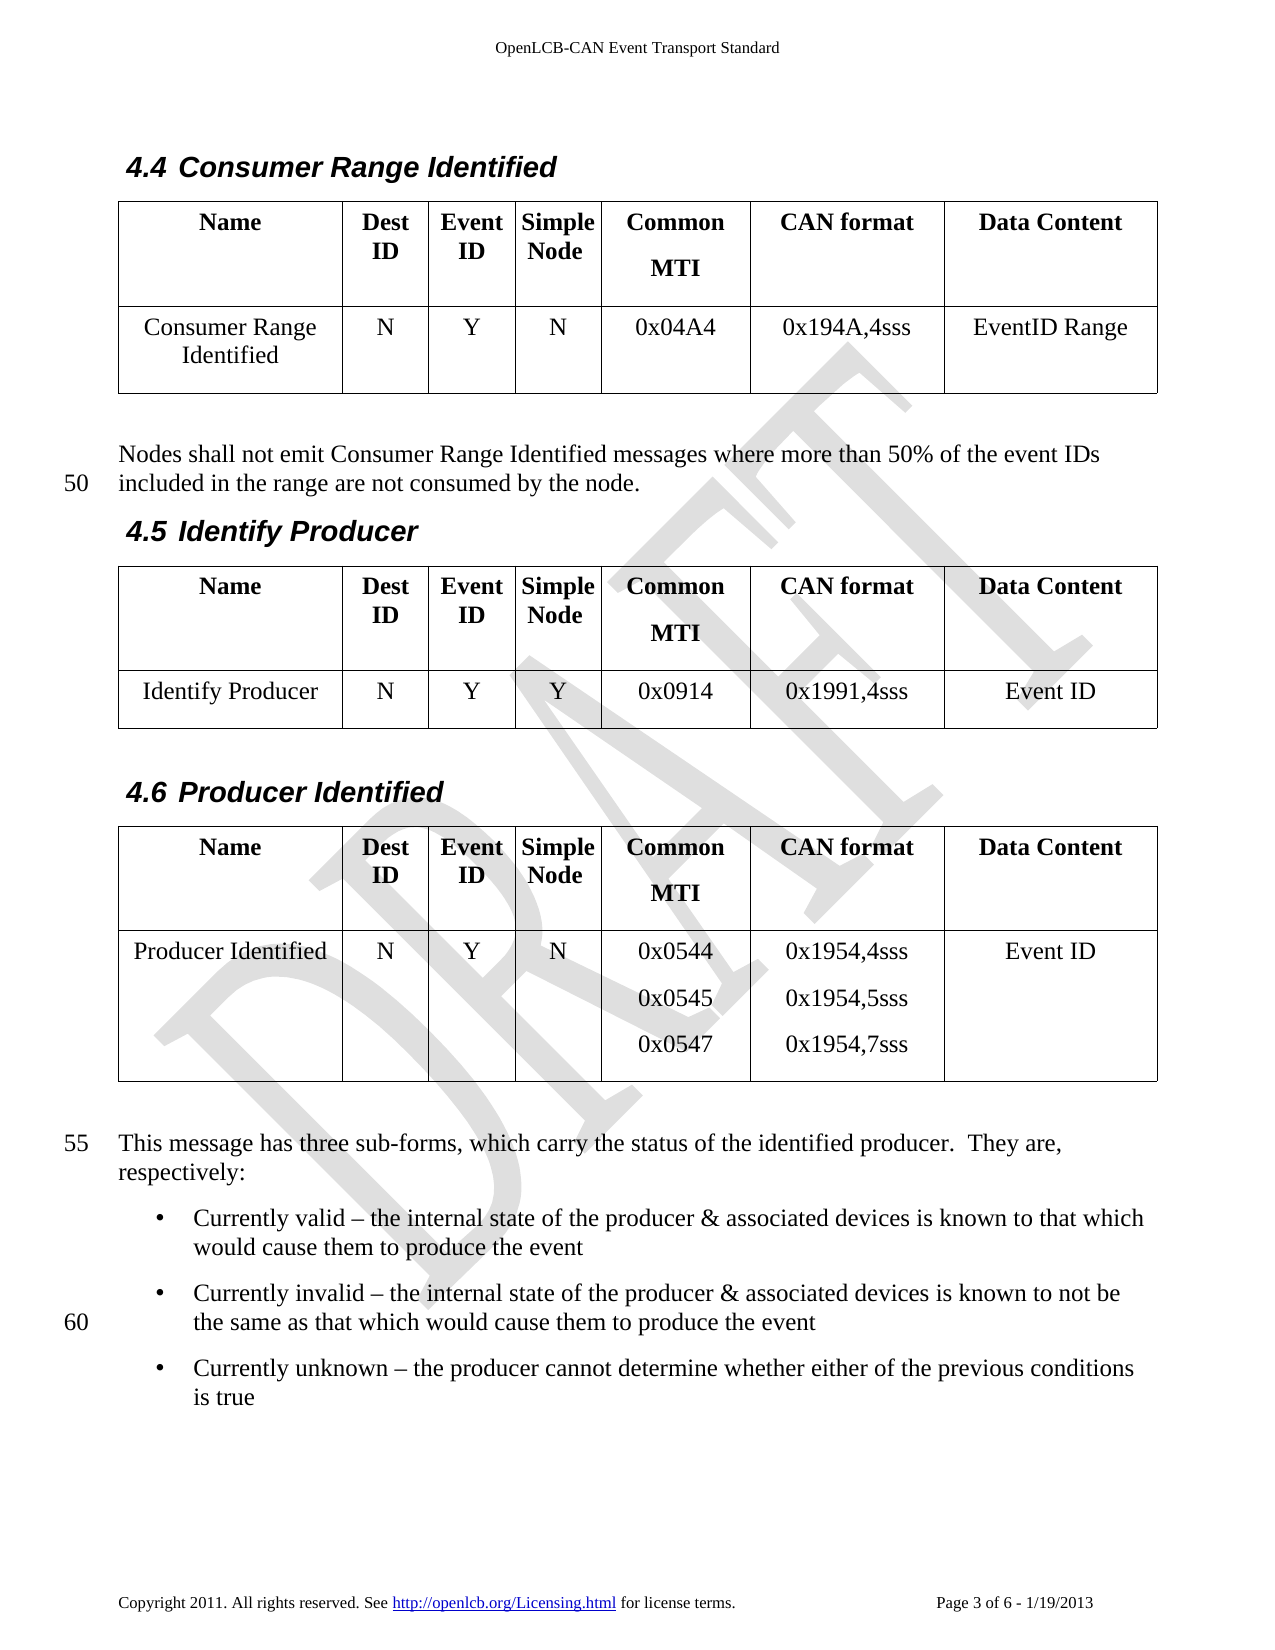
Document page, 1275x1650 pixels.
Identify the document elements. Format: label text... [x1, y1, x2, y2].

table_cell Event ID [945, 671, 1157, 728]
table_cell EventID Range [945, 307, 1157, 392]
table_cell N [343, 307, 428, 392]
table_cell Event ID [945, 931, 1157, 1081]
subtitle [597, 774, 700, 808]
table_header Dest ID [343, 202, 428, 306]
table_header Common MTI [602, 567, 730, 670]
list Currently invalid – the internal state of the producer & associated devices is known to not be the same as that which would cause them to produce the event [156, 1278, 1157, 1336]
list Currently valid – the internal state of the producer & associated devices is known to that which would cause them to produce the event [156, 1203, 414, 1261]
subtitle Identify Producer [118, 514, 674, 548]
table_cell 0x1991,4sss [798, 671, 944, 728]
subtitle [680, 514, 768, 548]
table_cell N [343, 931, 428, 1028]
table_header CAN format [751, 827, 944, 930]
table_header Common MTI [602, 202, 750, 306]
subtitle Consumer Range Identified [118, 150, 1157, 183]
table_cell Consumer Range Identified [119, 307, 342, 392]
table_cell Y [437, 931, 515, 977]
table_cell Y [429, 307, 515, 392]
table_header Data Content [945, 827, 1157, 930]
subtitle [706, 774, 868, 808]
table_cell N [516, 307, 601, 392]
table_header Common MTI [602, 827, 684, 930]
text Nodes shall not emit Consumer Range Identified messages where more than 50% of the event IDs included in the range are not consumed by the node. [843, 439, 1157, 497]
table_header Name [119, 827, 342, 930]
text This message has three sub-forms, which carry the status of the identified producer. They are, respectively: [324, 1128, 493, 1185]
table_header Simple Node [516, 567, 601, 670]
table_cell Y [429, 671, 515, 728]
table_header Dest ID [343, 827, 360, 844]
text This message has three sub-forms, which carry the status of the identified producer. They are, respectively: [506, 1128, 1157, 1185]
table_cell [516, 972, 601, 1081]
table_cell 0x1991,4sss [751, 691, 788, 728]
table_header Data Content [945, 584, 1031, 670]
subtitle Producer Identified [118, 774, 600, 808]
table_header Data Content [945, 202, 1157, 306]
table_cell 0x0544 0x0545 0x0547 [602, 931, 750, 1081]
table_header Dest ID [343, 880, 393, 930]
text Nodes shall not emit Consumer Range Identified messages where more than 50% of the event IDs included in the range are not consumed by the node. [757, 439, 858, 497]
text This message has three sub-forms, which carry the status of the identified producer. They are, respectively: [118, 1128, 338, 1185]
table_cell Y [555, 671, 601, 703]
list Currently valid – the internal state of the producer & associated devices is known to that which would cause them to produce the event [480, 1203, 1157, 1261]
table_header Dest ID [366, 828, 428, 922]
text Nodes shall not emit Consumer Range Identified messages where more than 50% of the event IDs included in the range are not consumed by the node. [118, 439, 755, 497]
list Currently unknown – the producer cannot determine whether either of the previous conditions is true [156, 1353, 1157, 1411]
table_header Common MTI [670, 827, 750, 930]
table_cell Producer Identified [119, 931, 342, 1081]
table_cell [343, 1001, 428, 1081]
table_header Simple Node [516, 202, 601, 306]
table_cell 0x04A4 [602, 307, 750, 392]
table_header CAN format [751, 202, 944, 306]
table_cell N [343, 671, 428, 728]
subtitle [751, 514, 909, 548]
table_header CAN format [751, 567, 944, 670]
table_cell Identify Producer [119, 671, 342, 728]
table_header Name [119, 202, 342, 306]
table_cell 0x1954,4sss 0x1954,5sss 0x1954,7sss [751, 931, 944, 1081]
subtitle [877, 774, 1157, 808]
table_header Name [119, 567, 342, 670]
table_header Event ID [429, 567, 515, 670]
table_header Data Content [971, 567, 1157, 670]
table_header Simple Node [516, 827, 601, 930]
table_header Event ID [429, 831, 515, 930]
table_cell N [541, 931, 601, 974]
table_cell 0x0914 [602, 671, 750, 728]
table_header Common MTI [670, 567, 750, 647]
table_cell [429, 966, 515, 1081]
table_header Dest ID [343, 567, 428, 670]
table_header Common MTI [633, 827, 682, 856]
list Currently valid – the internal state of the producer & associated devices is known to that which would cause them to produce the event [399, 1203, 491, 1251]
subtitle [918, 514, 1157, 548]
table_header Event ID [429, 202, 515, 306]
table_cell Y [516, 687, 545, 728]
table_header Event ID [480, 827, 515, 863]
table_cell 0x194A,4sss [751, 307, 944, 392]
table_cell Y [547, 703, 583, 728]
